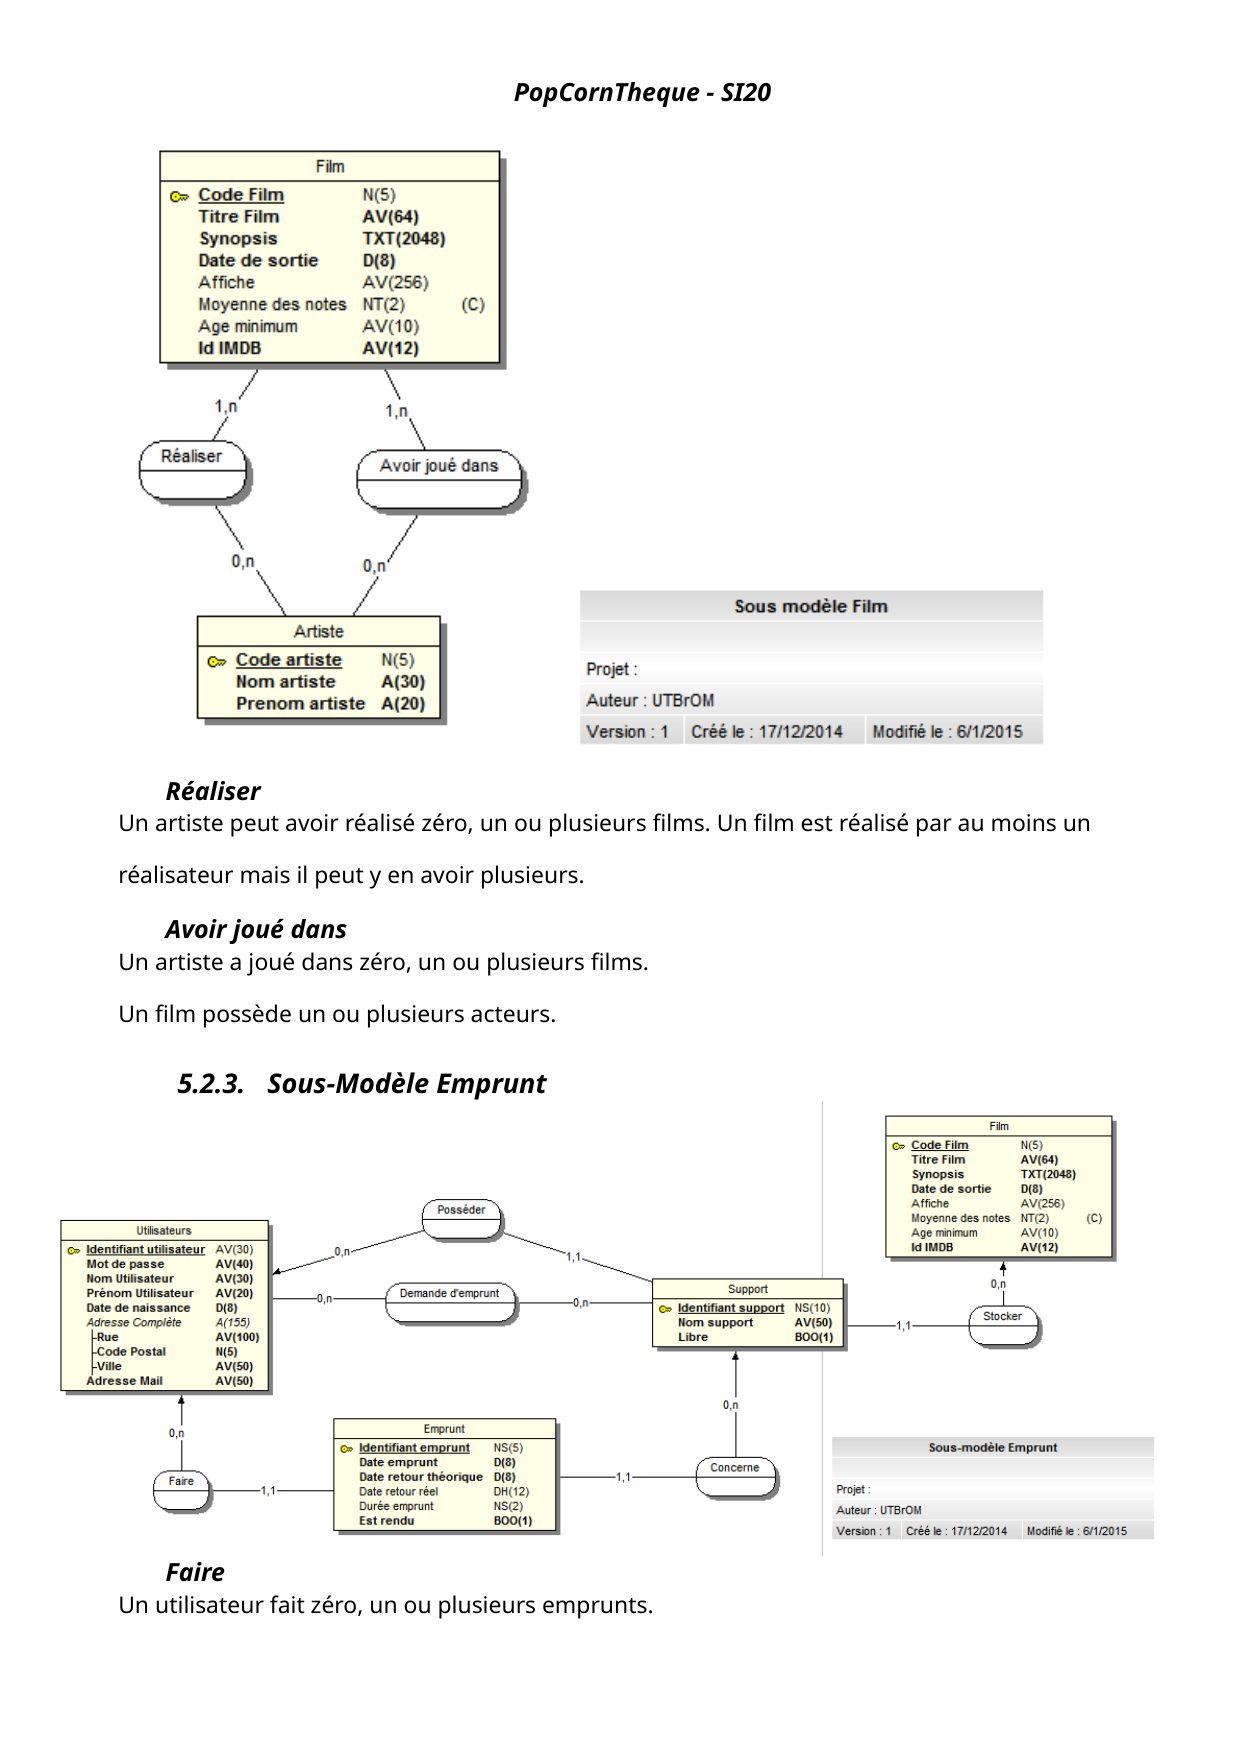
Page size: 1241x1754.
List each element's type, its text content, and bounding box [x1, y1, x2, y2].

text Un film possède un ou plusieurs acteurs. [118, 998, 1122, 1029]
picture [49, 1101, 1176, 1556]
text Un artiste peut avoir réalisé zéro, un ou plusieurs films. Un film est réalisé par au moins un [118, 807, 1122, 838]
subtitle Sous-Modèle Emprunt [177, 1064, 1122, 1101]
text Un artiste a joué dans zéro, un ou plusieurs films. [118, 946, 1122, 977]
text Avoir joué dans [118, 911, 1122, 946]
text réalisateur mais il peut y en avoir plusieurs. [118, 859, 1122, 891]
picture [97, 132, 1080, 774]
text Réaliser [118, 162, 1122, 807]
text Un utilisateur fait zéro, un ou plusieurs emprunts. [118, 1589, 1122, 1620]
text Faire [118, 1556, 1122, 1589]
